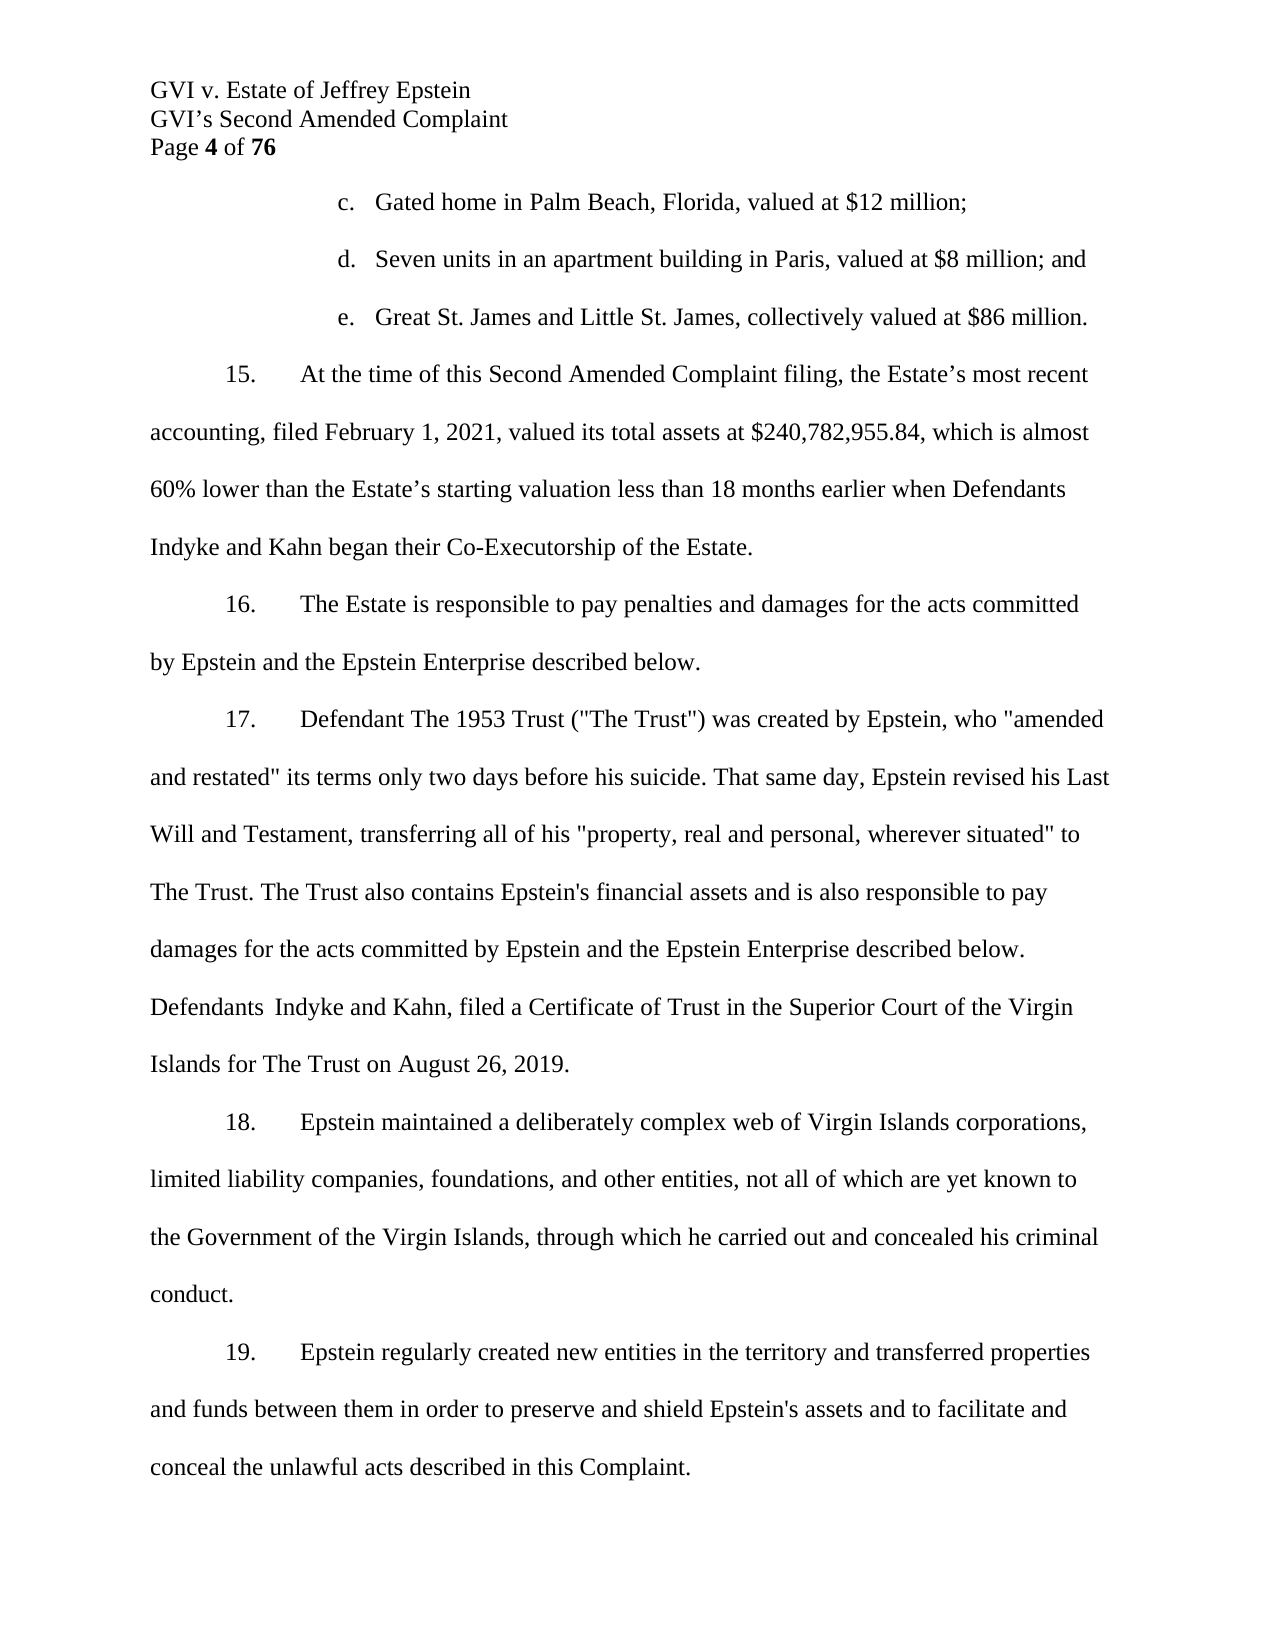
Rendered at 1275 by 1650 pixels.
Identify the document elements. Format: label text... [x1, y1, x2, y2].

list At the time of this Second Amended Complaint filing, the Estate’s most recent accounting, filed February 1, 2021, valued its total assets at $240,782,955.84, which is almost 60% lower than the Estate’s starting valuation less than 18 months earlier when Defendants Indyke and Kahn began their Co-Executorship of the Estate. [150, 359, 1121, 560]
list The Estate is responsible to pay penalties and damages for the acts committed by Epstein and the Epstein Enterprise described below. [150, 589, 1094, 676]
list Defendant The 1953 Trust ("The Trust") was created by Epstein, who "amended and restated" its terms only two days before his suicide. That same day, Epstein revised his Last Will and Testament, transferring all of his "property, real and personal, wherever situated" to The Trust. The Trust also contains Epstein's financial assets and is also responsible to pay damages for the acts committed by Epstein and the Epstein Enterprise described below. Defendants Indyke and Kahn, filed a Certificate of Trust in the Superior Court of the Virgin Islands for The Trust on August 26, 2019. [150, 704, 1125, 1078]
list Epstein regularly created new entities in the territory and transferred properties and funds between them in order to preserve and shield Epstein's assets and to facilitate and conceal the unlawful acts described in this Complaint. [150, 1337, 1091, 1481]
list Great St. James and Little St. James, collectively valued at $86 million. [337, 302, 1125, 330]
list Gated home in Palm Beach, Florida, valued at $12 million; [337, 187, 1125, 215]
list Seven units in an apartment building in Paris, valued at $8 million; and [337, 244, 1125, 273]
list Epstein maintained a deliberately complex web of Virgin Islands corporations, limited liability companies, foundations, and other entities, not all of which are yet known to the Government of the Virgin Islands, through which he carried out and concealed his criminal conduct. [150, 1107, 1114, 1308]
